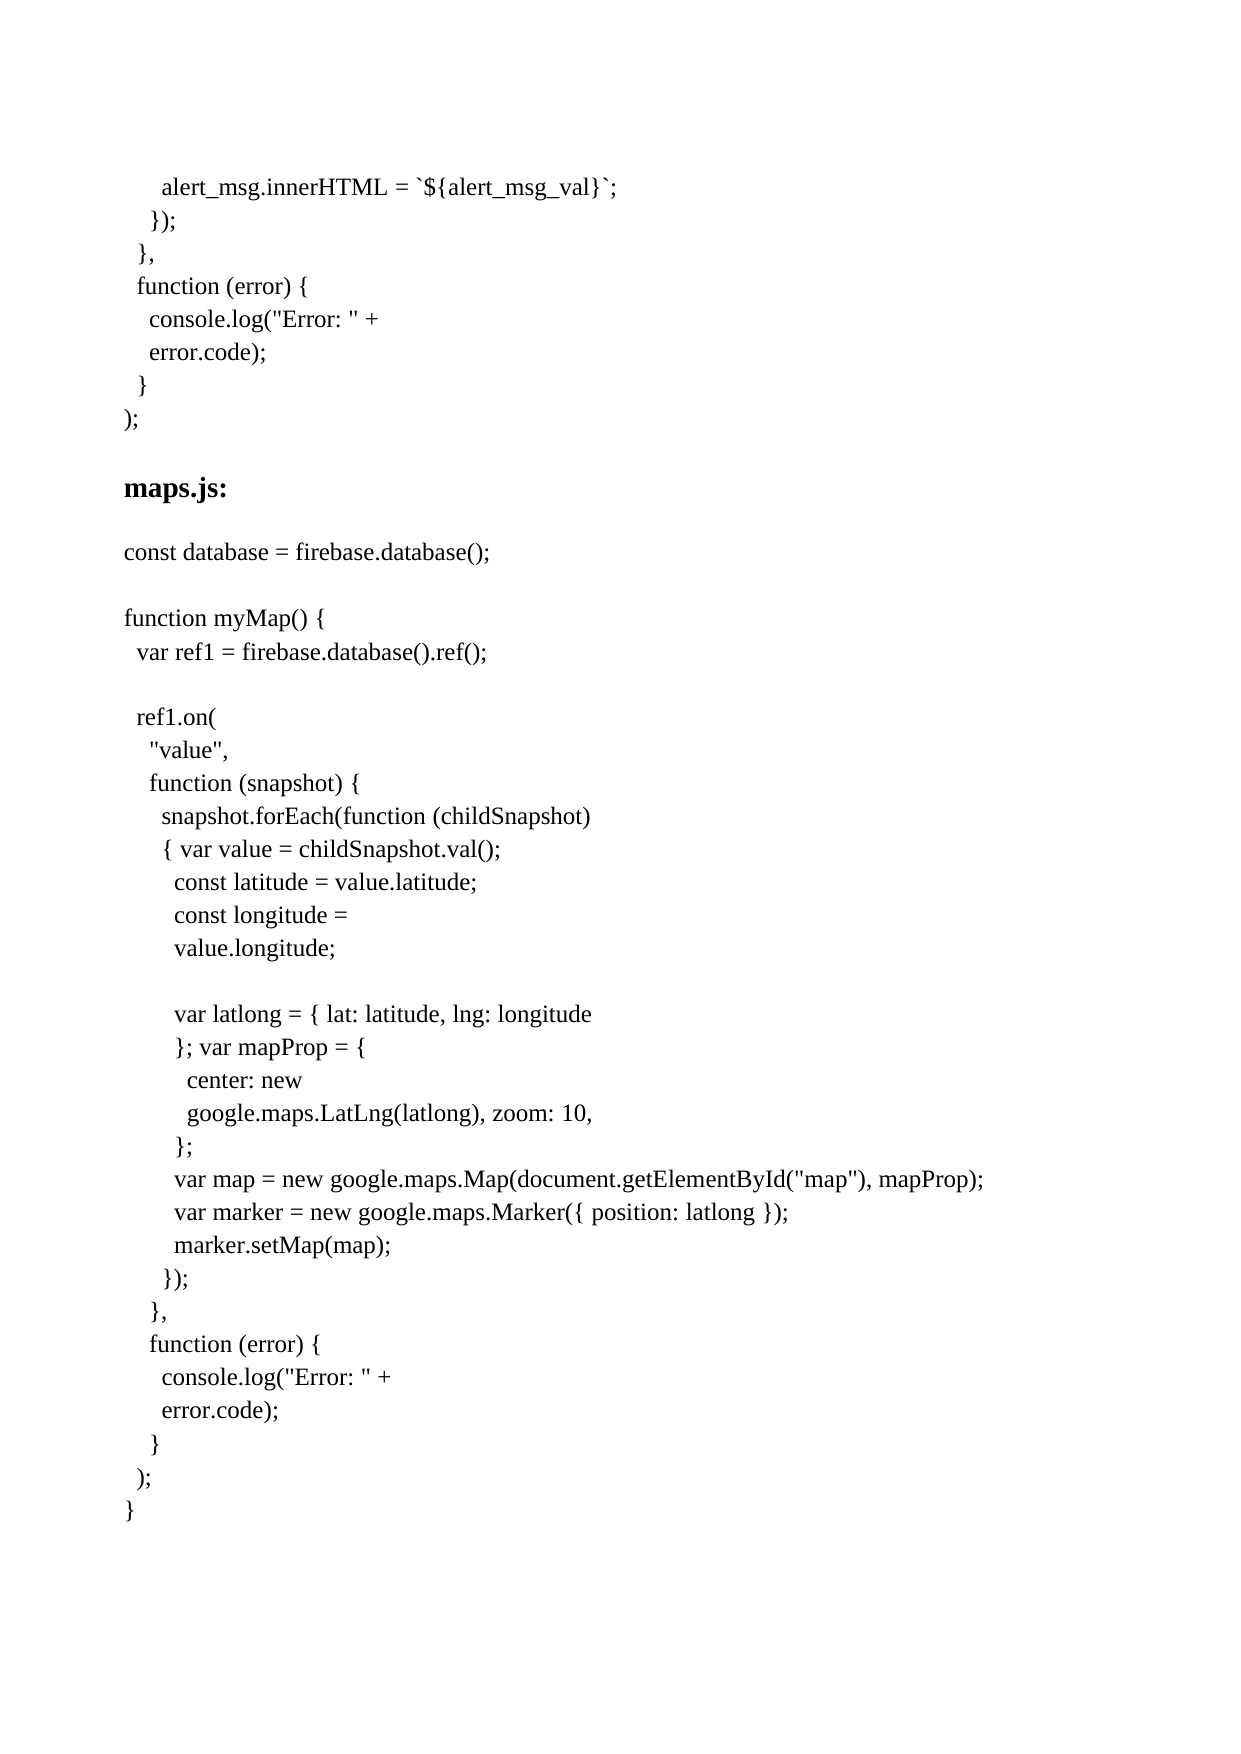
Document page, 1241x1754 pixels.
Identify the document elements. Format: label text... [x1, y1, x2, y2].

text }); [161, 1263, 1213, 1292]
text }, [149, 1296, 1213, 1325]
text var latlong = { lat: latitude, lng: longitude }; var mapProp = { [174, 999, 616, 1061]
text center: new google.maps.LatLng(latlong), zoom: 10, [187, 1065, 607, 1127]
text var map = new google.maps.Map(document.getElementById("map"), mapProp); var marker = new google.maps.Marker({ position: latlong }); marker.setMap(map); [174, 1164, 1003, 1259]
subtitle maps.js: [123, 470, 1213, 504]
text function (error) { console.log("Error: " + error.code); [136, 271, 502, 366]
text } [136, 370, 1213, 399]
text ref1.on( "value", [136, 702, 230, 764]
text }; [174, 1131, 1213, 1160]
text const latitude = value.latitude; const longitude = value.longitude; [174, 867, 516, 962]
text }); [149, 205, 1213, 234]
text } [149, 1429, 1213, 1457]
text ); [136, 1462, 1213, 1490]
text }, [136, 238, 1213, 267]
text function (snapshot) { snapshot.forEach(function (childSnapshot) { var value = childSnapshot.val(); [149, 768, 609, 863]
text function (error) { console.log("Error: " + error.code); [149, 1329, 514, 1424]
text alert_msg.innerHTML = `${alert_msg_val}`; [161, 172, 1213, 201]
text const database = firebase.database(); function myMap() { [123, 508, 491, 640]
text } [123, 1495, 1213, 1523]
text ); [123, 403, 1213, 432]
text var ref1 = firebase.database().ref(); [136, 640, 1213, 665]
